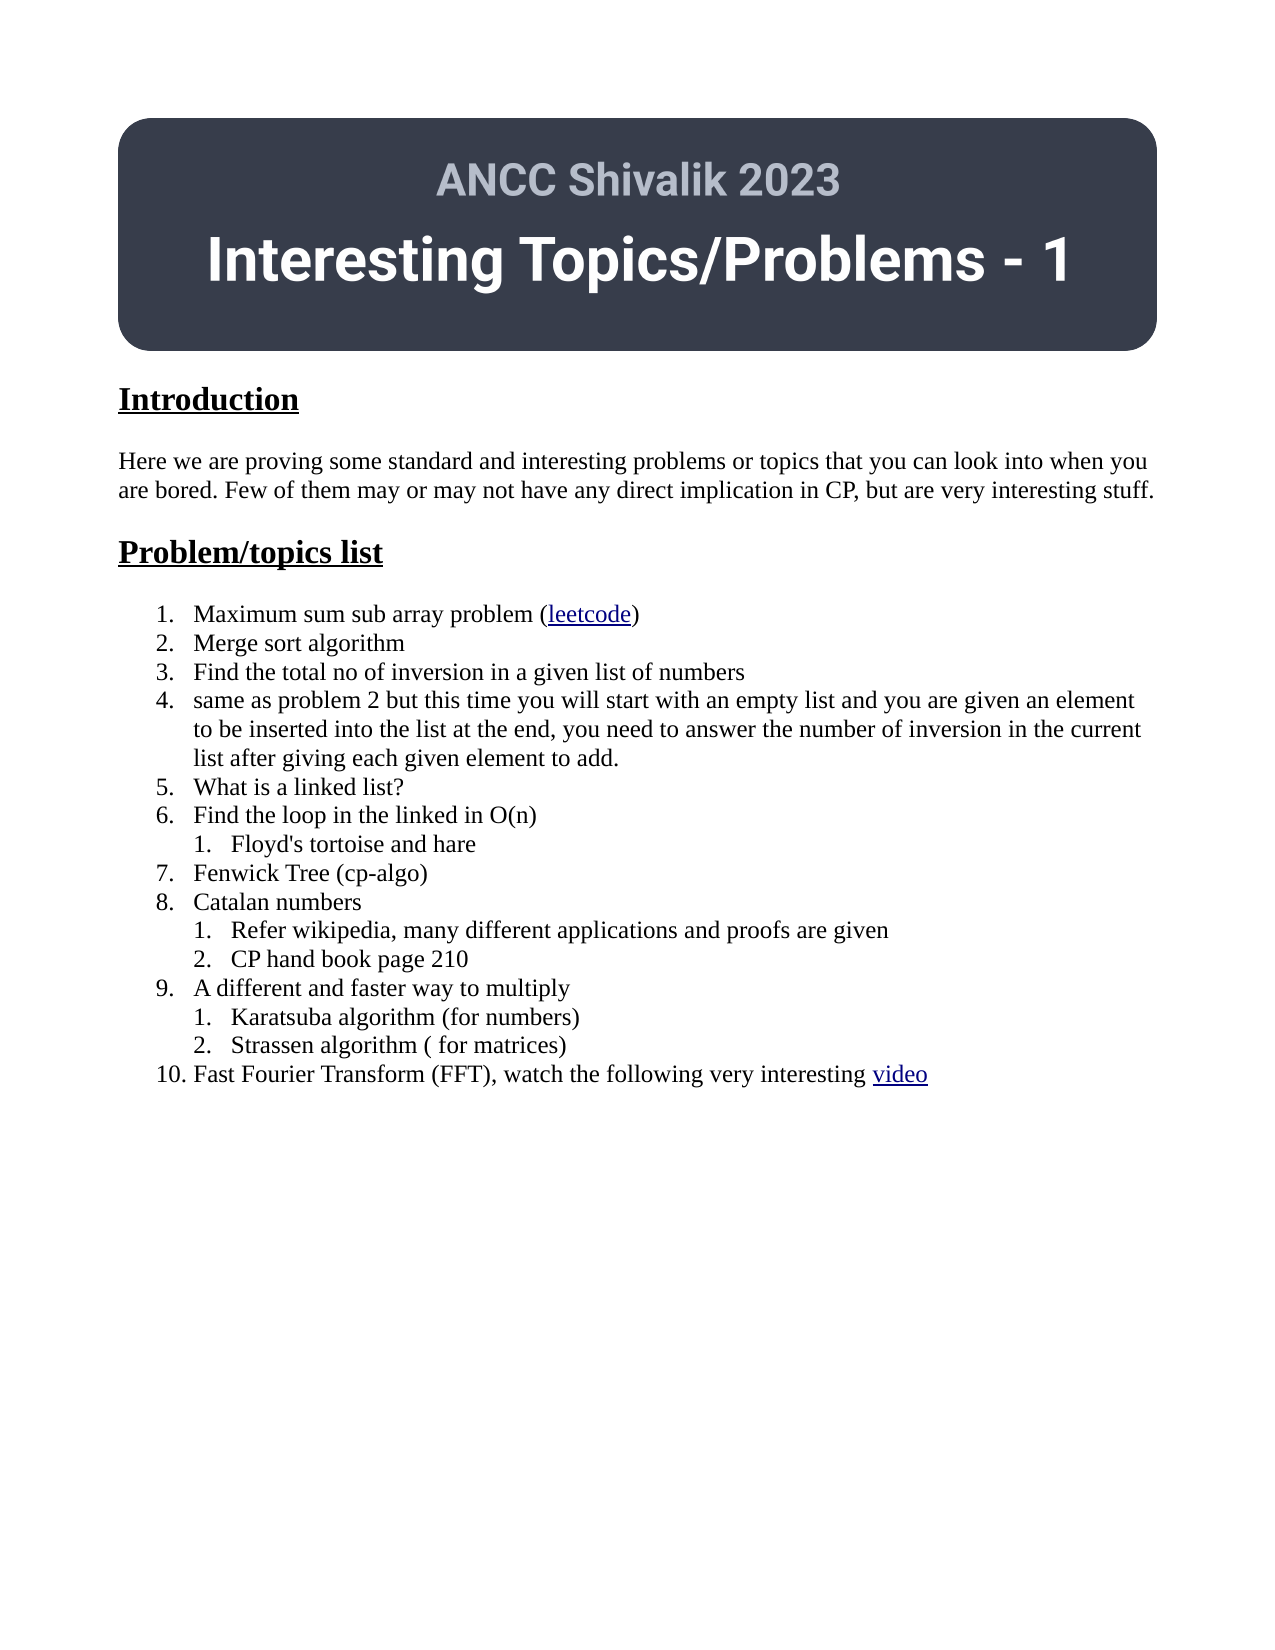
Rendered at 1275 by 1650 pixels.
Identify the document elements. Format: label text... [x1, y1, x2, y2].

list Find the total no of inversion in a given list of numbers [156, 657, 1157, 686]
list What is a linked list? [156, 772, 1157, 801]
text Problem/topics list [118, 532, 1157, 571]
list Fenwick Tree (cp-algo) [156, 858, 1157, 887]
list Find the loop in the linked in O(n) [156, 801, 1157, 829]
text Here we are proving some standard and interesting problems or topics that you can look into when you are bored. Few of them may or may not have any direct implication in CP, but are very interesting stuff. [118, 446, 1157, 503]
list Merge sort algorithm [156, 628, 1157, 657]
text Introduction [118, 379, 1157, 417]
picture [118, 118, 1157, 351]
list Maximum sum sub array problem (leetcode) [156, 599, 1157, 628]
list CP hand book page 210 [193, 944, 1157, 973]
list Strassen algorithm ( for matrices) [193, 1031, 1157, 1059]
list same as problem 2 but this time you will start with an empty list and you are given an element to be inserted into the list at the end, you need to answer the number of inversion in the current list after giving each given element to add. [156, 686, 1157, 772]
list A different and faster way to multiply [156, 973, 1157, 1002]
list Refer wikipedia, many different applications and proofs are given [193, 916, 1157, 944]
list Catalan numbers [156, 887, 1157, 916]
list Floyd's tortoise and hare [193, 829, 1157, 858]
list Karatsuba algorithm (for numbers) [193, 1002, 1157, 1031]
list Fast Fourier Transform (FFT), watch the following very interesting video [156, 1059, 1157, 1088]
